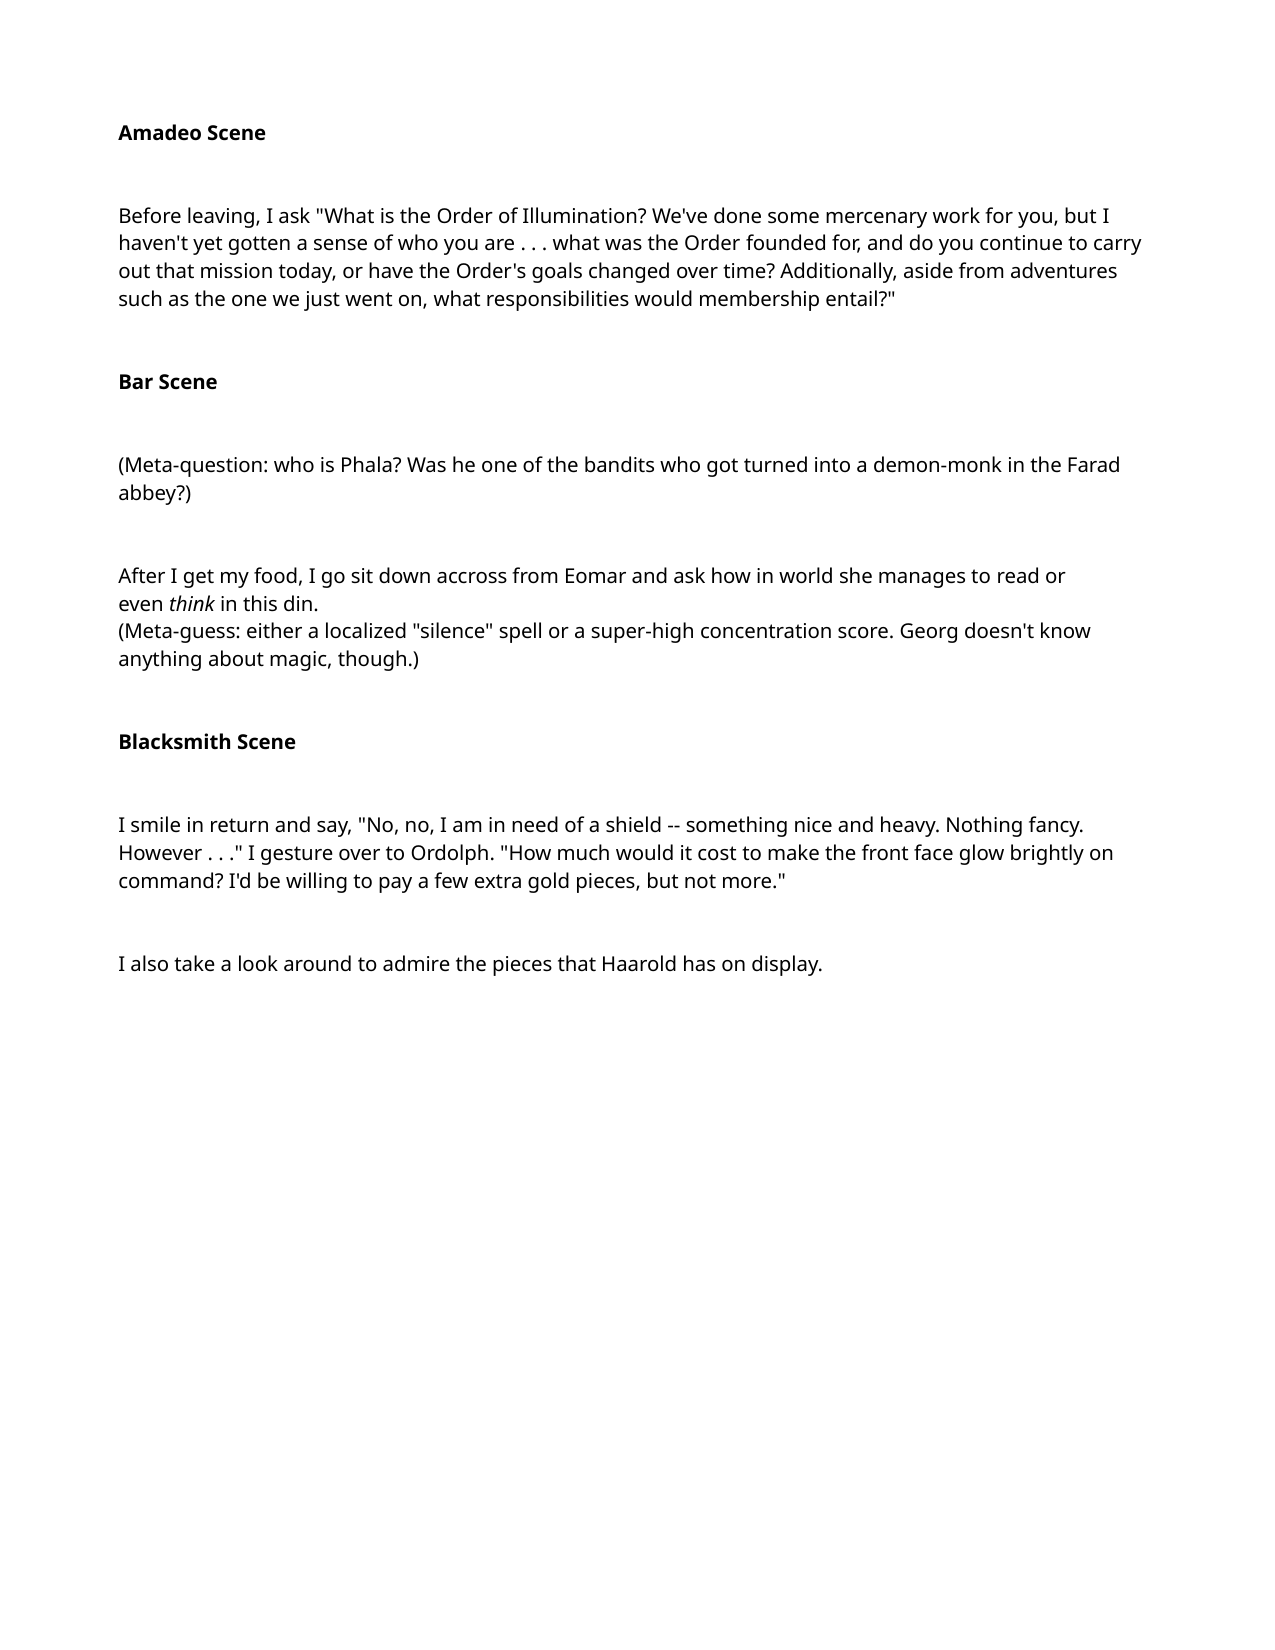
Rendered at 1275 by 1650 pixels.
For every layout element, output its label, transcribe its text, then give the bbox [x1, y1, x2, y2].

text I also take a look around to admire the pieces that Haarold has on display. [118, 949, 1157, 977]
text After I get my food, I go sit down accross from Eomar and ask how in world she manages to read or even think in this din. [118, 561, 1157, 617]
text Bar Scene [118, 367, 1157, 395]
text Before leaving, I ask "What is the Order of Illumination? We've done some mercenary work for you, but I haven't yet gotten a sense of who you are . . . what was the Order founded for, and do you continue to carry out that mission today, or have the Order's goals changed over time? Additionally, aside from adventures such as the one we just went on, what responsibilities would membership entail?" [118, 201, 1157, 312]
text Blacksmith Scene [118, 728, 1157, 755]
text (Meta-question: who is Phala? Was he one of the bandits who got turned into a demon-monk in the Farad abbey?) [118, 451, 1157, 506]
text (Meta-guess: either a localized "silence" spell or a super-high concentration score. Georg doesn't know anything about magic, though.) [118, 617, 1157, 672]
text I smile in return and say, "No, no, I am in need of a shield -- something nice and heavy. Nothing fancy. However . . ." I gesture over to Ordolph. "How much would it cost to make the front face glow brightly on command? I'd be willing to pay a few extra gold pieces, but not more." [118, 811, 1157, 894]
text Amadeo Scene [118, 118, 1157, 146]
